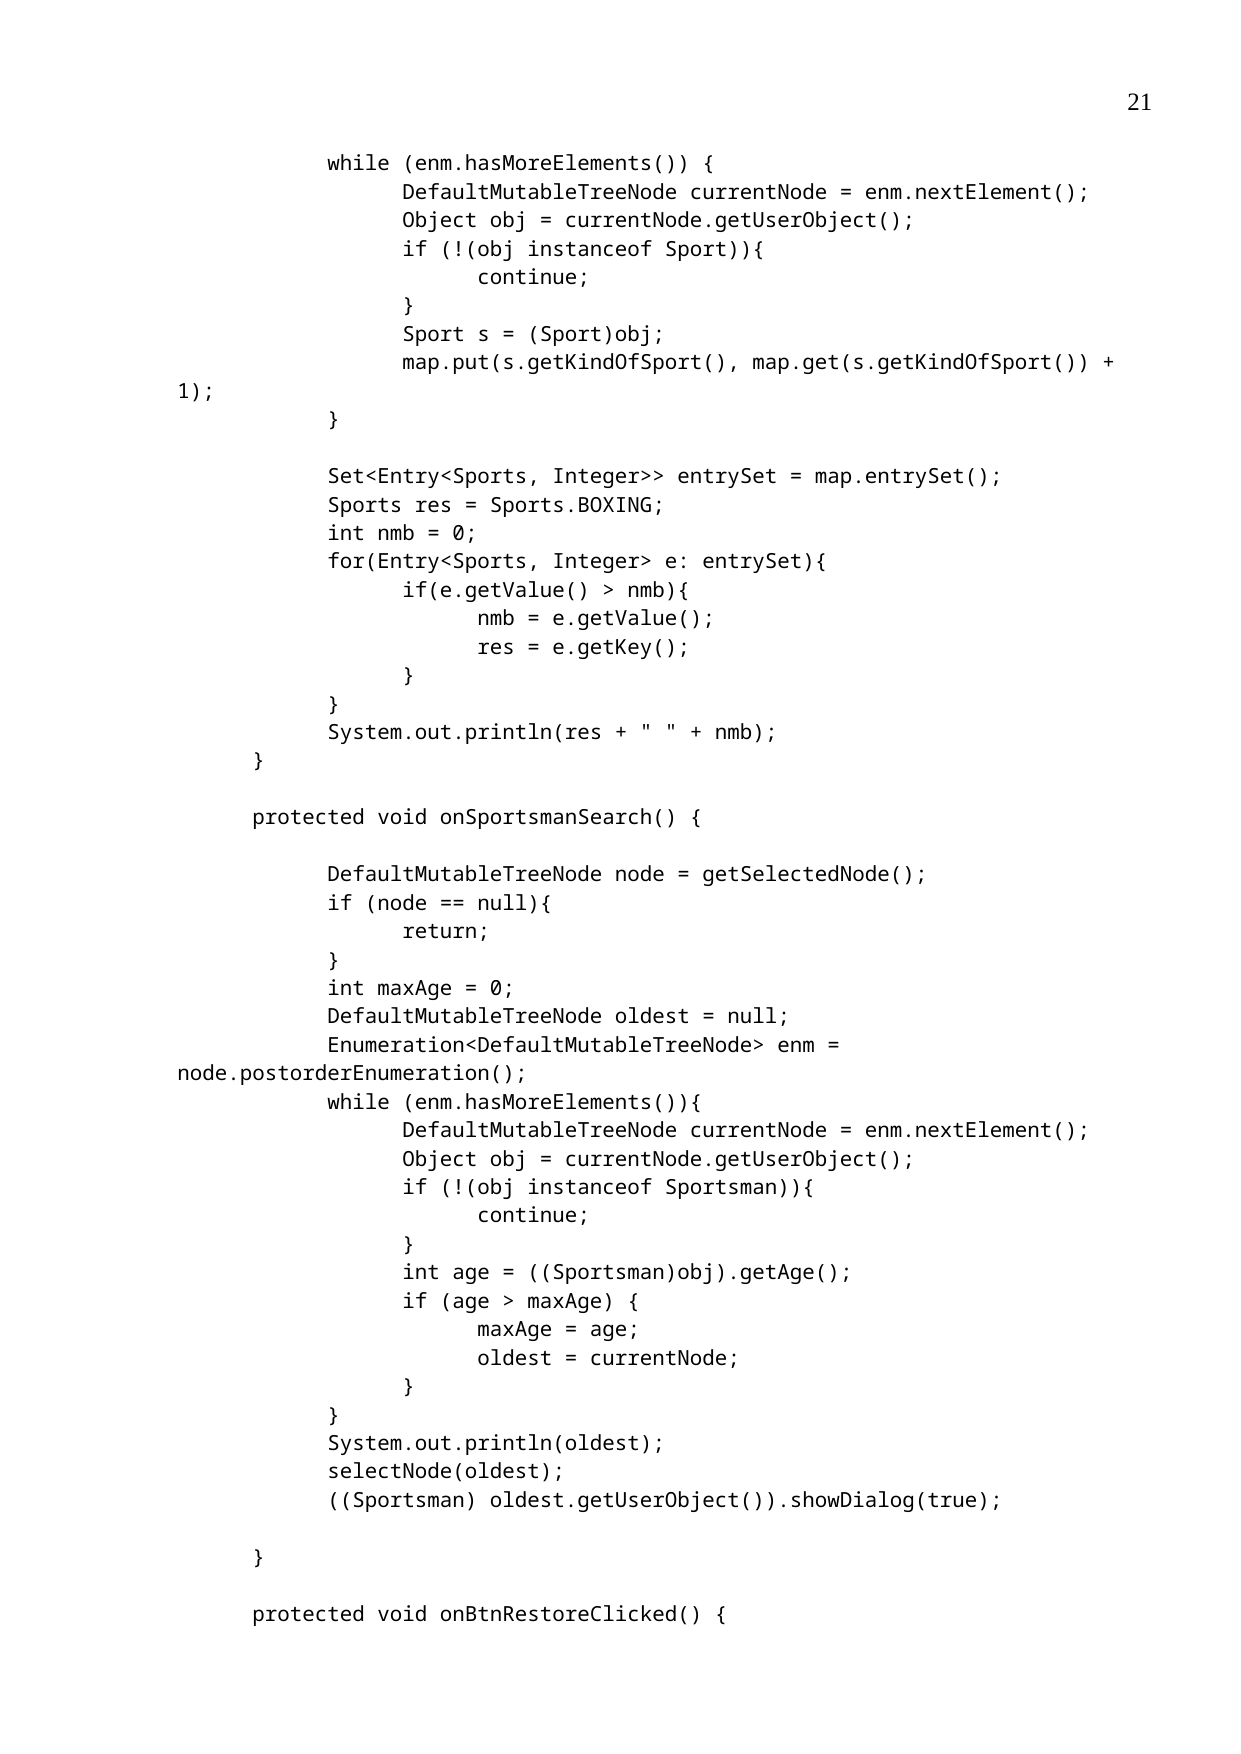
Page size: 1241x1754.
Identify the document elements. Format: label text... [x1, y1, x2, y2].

text int age = ((Sportsman)obj).getAge(); [177, 1257, 1152, 1286]
text Set<Entry<Sports, Integer>> entrySet = map.entrySet(); [177, 461, 1152, 490]
text } [177, 1542, 1152, 1570]
text protected void onBtnRestoreClicked() { [177, 1599, 1152, 1627]
text if (!(obj instanceof Sportsman)){ [177, 1172, 1152, 1201]
text } [177, 1371, 1152, 1400]
text } [177, 945, 1152, 973]
text maxAge = age; [177, 1314, 1152, 1343]
text } [177, 746, 1152, 774]
text while (enm.hasMoreElements()) { [177, 148, 1152, 177]
text continue; [177, 1201, 1152, 1229]
text selectNode(oldest); [177, 1457, 1152, 1485]
text DefaultMutableTreeNode currentNode = enm.nextElement(); [177, 1115, 1152, 1144]
text int maxAge = 0; [177, 973, 1152, 1002]
text System.out.println(res + " " + nmb); [177, 717, 1152, 746]
text DefaultMutableTreeNode node = getSelectedNode(); [177, 859, 1152, 888]
text ((Sportsman) oldest.getUserObject()).showDialog(true); [177, 1485, 1152, 1513]
text Sports res = Sports.BOXING; [177, 490, 1152, 518]
text } [177, 1229, 1152, 1257]
text return; [177, 916, 1152, 945]
text } [177, 404, 1152, 433]
text } [177, 689, 1152, 717]
text continue; [177, 262, 1152, 291]
text while (enm.hasMoreElements()){ [177, 1087, 1152, 1115]
text } [177, 291, 1152, 319]
text } [177, 660, 1152, 689]
text DefaultMutableTreeNode oldest = null; [177, 1002, 1152, 1030]
text DefaultMutableTreeNode currentNode = enm.nextElement(); [177, 177, 1152, 205]
text Object obj = currentNode.getUserObject(); [177, 205, 1152, 234]
text protected void onSportsmanSearch() { [177, 802, 1152, 831]
text nmb = e.getValue(); [177, 603, 1152, 632]
text Object obj = currentNode.getUserObject(); [177, 1144, 1152, 1172]
text if (age > maxAge) { [177, 1286, 1152, 1314]
text if (node == null){ [177, 888, 1152, 916]
text map.put(s.getKindOfSport(), map.get(s.getKindOfSport()) + 1); [177, 347, 1152, 404]
text if (!(obj instanceof Sport)){ [177, 234, 1152, 262]
text oldest = currentNode; [177, 1343, 1152, 1371]
text int nmb = 0; [177, 518, 1152, 547]
text Enumeration<DefaultMutableTreeNode> enm = node.postorderEnumeration(); [177, 1030, 1152, 1087]
text } [177, 1400, 1152, 1428]
text System.out.println(oldest); [177, 1428, 1152, 1457]
text for(Entry<Sports, Integer> e: entrySet){ [177, 547, 1152, 575]
text res = e.getKey(); [177, 632, 1152, 660]
text if(e.getValue() > nmb){ [177, 575, 1152, 603]
text Sport s = (Sport)obj; [177, 319, 1152, 347]
